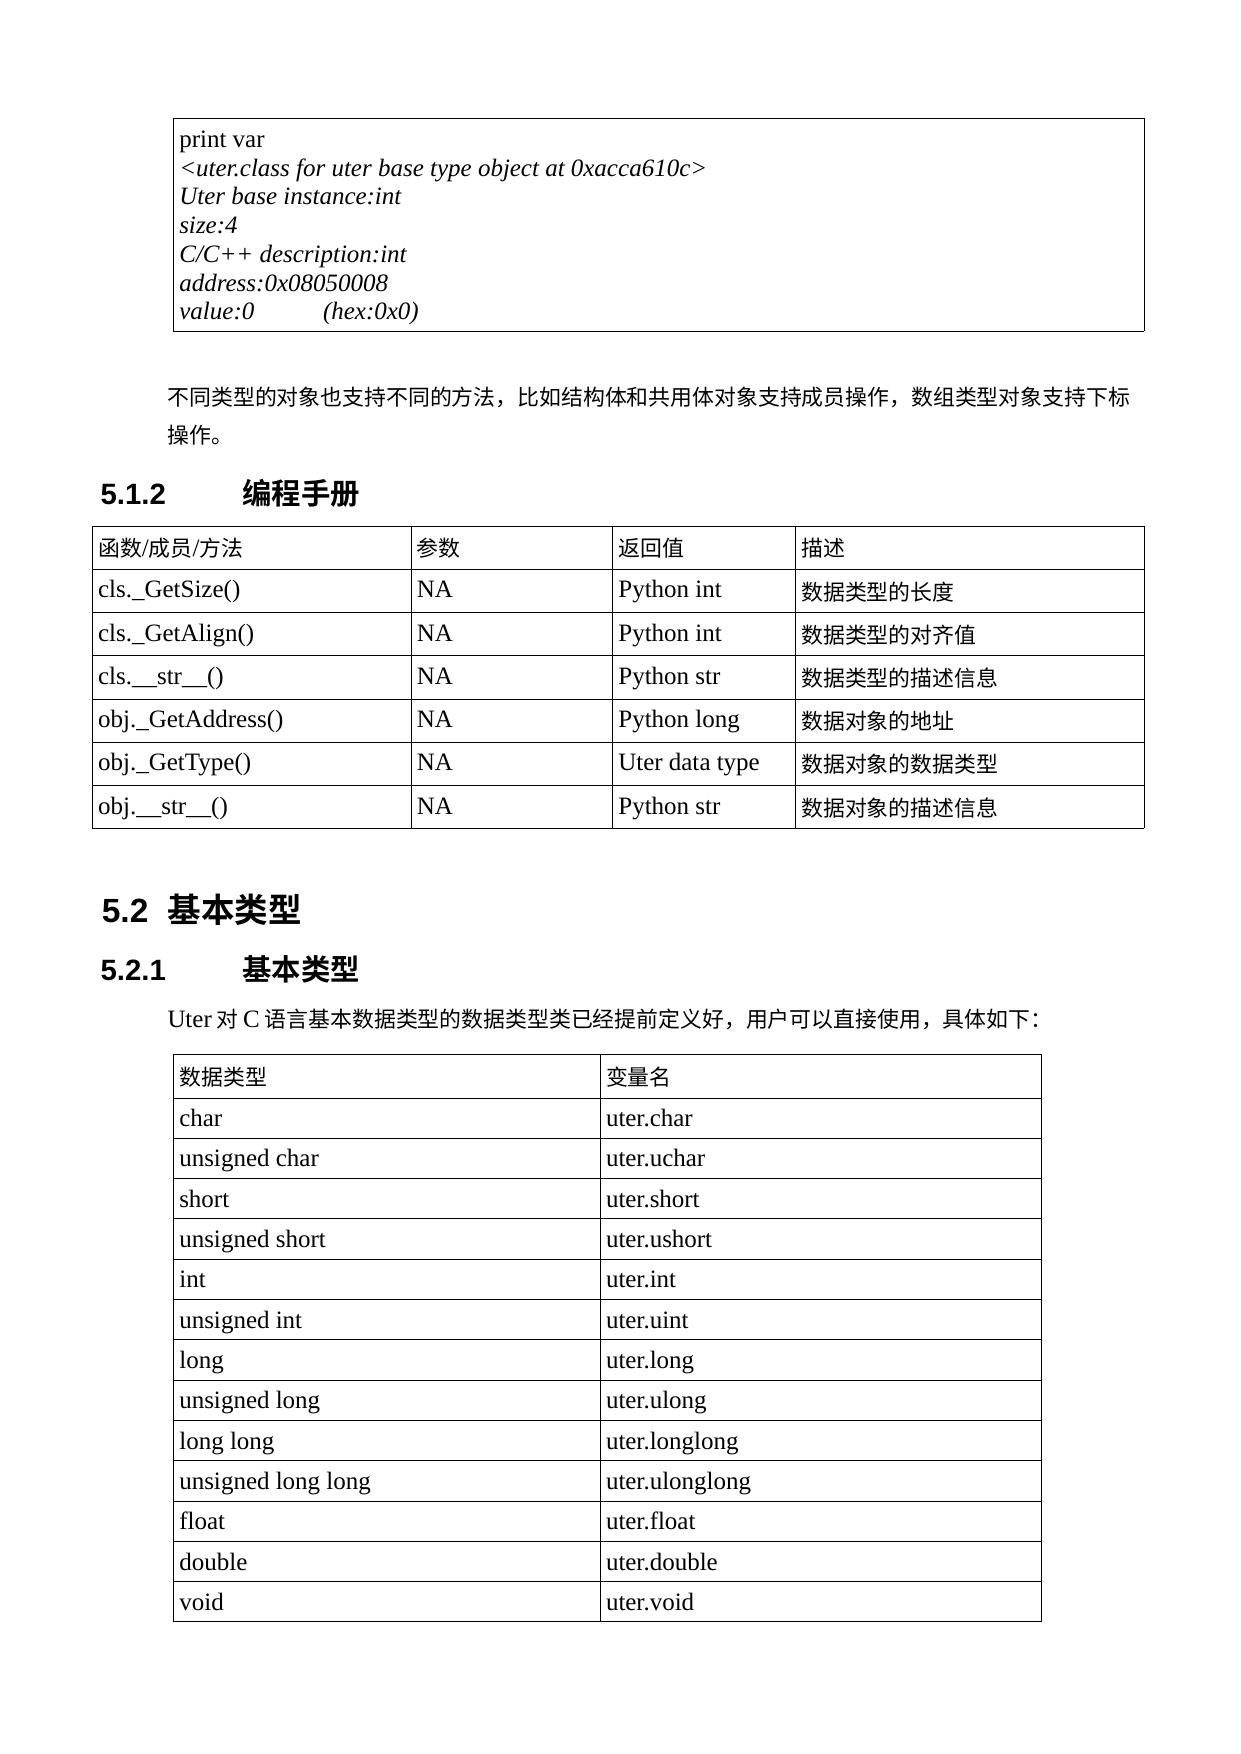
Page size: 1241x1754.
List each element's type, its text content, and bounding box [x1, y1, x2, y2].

table_cell char [174, 1099, 600, 1138]
table_cell cls.__str__() [93, 656, 411, 698]
table_cell unsigned int [174, 1300, 600, 1339]
table_cell unsigned long long [174, 1461, 600, 1501]
table_cell uter.long [601, 1340, 1041, 1379]
table_cell unsigned long [174, 1381, 600, 1420]
table_header 变量名 [601, 1055, 1041, 1097]
table_cell Python int [613, 570, 795, 612]
text Uter对C语言基本数据类型的数据类型类已经提前定义好，用户可以直接使用，具体如下： [92, 1002, 1144, 1033]
table_header 数据类型 [174, 1055, 600, 1097]
table_cell 数据类型的长度 [796, 570, 1144, 612]
table_cell unsigned char [174, 1139, 600, 1178]
table_cell cls._GetSize() [93, 570, 411, 612]
table_cell Python str [613, 656, 795, 698]
table_cell uter.ulonglong [601, 1461, 1041, 1501]
table_cell NA [412, 743, 612, 785]
table_header print var <uter.class for uter base type object at 0xacca610c> Uter base instance:int size:4 C/C++ description:int address:0x08050008 value:0 (hex:0x0) [174, 119, 1144, 331]
table_header 返回值 [613, 527, 795, 569]
table_cell 数据类型的描述信息 [796, 656, 1144, 698]
table_cell 数据对象的描述信息 [796, 786, 1144, 828]
table_cell uter.void [601, 1582, 1041, 1621]
table_cell Uter data type [613, 743, 795, 785]
table_cell Python long [613, 700, 795, 742]
table_header 参数 [412, 527, 612, 569]
table_cell long long [174, 1421, 600, 1460]
table_cell int [174, 1260, 600, 1299]
table_cell unsigned short [174, 1219, 600, 1259]
table_header 描述 [796, 527, 1144, 569]
table_cell uter.int [601, 1260, 1041, 1299]
list 不同类型的对象也支持不同的方法，比如结构体和共用体对象支持成员操作，数组类型对象支持下标操作。 [130, 380, 1144, 450]
table_cell NA [412, 656, 612, 698]
table_cell NA [412, 786, 612, 828]
table_cell uter.double [601, 1542, 1041, 1581]
table_cell Python int [613, 613, 795, 655]
table_cell NA [412, 700, 612, 742]
subtitle 基本类型 [92, 947, 1144, 989]
subtitle 编程手册 [92, 471, 1144, 513]
table_cell void [174, 1582, 600, 1621]
table_cell uter.float [601, 1502, 1041, 1541]
table_cell obj.__str__() [93, 786, 411, 828]
table_cell Python str [613, 786, 795, 828]
table_cell uter.uint [601, 1300, 1041, 1339]
table_cell NA [412, 570, 612, 612]
table_cell NA [412, 613, 612, 655]
table_cell uter.char [601, 1099, 1041, 1138]
table_cell float [174, 1502, 600, 1541]
table_cell uter.ulong [601, 1381, 1041, 1420]
table_cell short [174, 1179, 600, 1218]
table_cell obj._GetType() [93, 743, 411, 785]
table_cell 数据对象的数据类型 [796, 743, 1144, 785]
table_cell uter.uchar [601, 1139, 1041, 1178]
table_cell 数据对象的地址 [796, 700, 1144, 742]
table_cell 数据类型的对齐值 [796, 613, 1144, 655]
table_cell long [174, 1340, 600, 1379]
table_cell obj._GetAddress() [93, 700, 411, 742]
table_header 函数/成员/方法 [93, 527, 411, 569]
table_cell uter.longlong [601, 1421, 1041, 1460]
subtitle 基本类型 [92, 883, 1144, 932]
table_cell cls._GetAlign() [93, 613, 411, 655]
table_cell double [174, 1542, 600, 1581]
table_cell uter.ushort [601, 1219, 1041, 1259]
table_cell uter.short [601, 1179, 1041, 1218]
